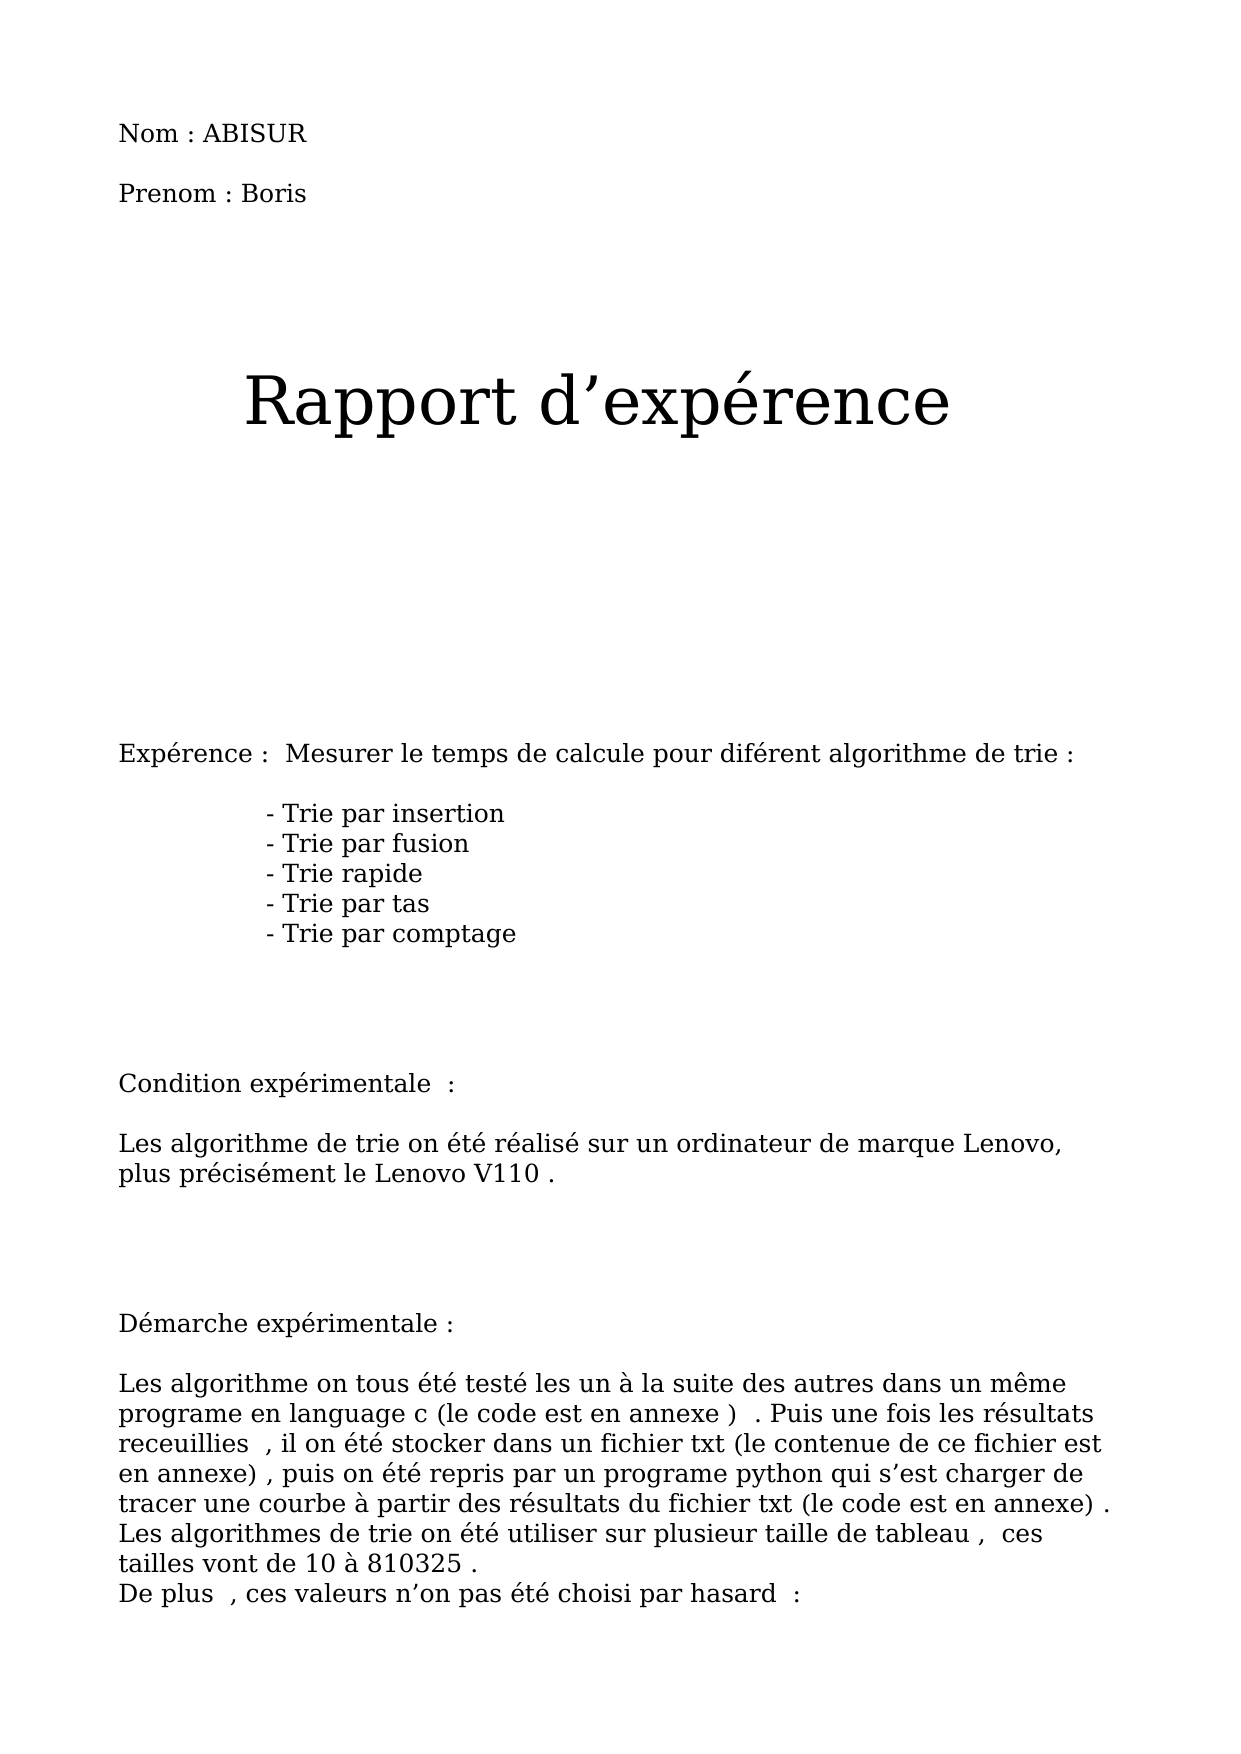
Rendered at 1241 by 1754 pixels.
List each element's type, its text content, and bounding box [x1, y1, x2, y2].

text Démarche expérimentale : [118, 1308, 1122, 1338]
text - Trie par tas [118, 888, 1122, 918]
text plus précisément le Lenovo V110 . [118, 1158, 1122, 1188]
text Rapport d’expérence [118, 358, 1122, 438]
text Nom : ABISUR [118, 118, 1122, 148]
text - Trie par comptage [118, 918, 1122, 948]
text - Trie par fusion [118, 828, 1122, 858]
text Prenom : Boris [118, 178, 1122, 208]
text De plus , ces valeurs n’on pas été choisi par hasard : [118, 1578, 1122, 1608]
text Les algorithme on tous été testé les un à la suite des autres dans un même programe en language c (le code est en annexe ) . Puis une fois les résultats receuillies , il on été stocker dans un fichier txt (le contenue de ce fichier est en annexe) , puis on été repris par un programe python qui s’est charger de tracer une courbe à partir des résultats du fichier txt (le code est en annexe) . [118, 1368, 1122, 1518]
text Condition expérimentale : [118, 1068, 1122, 1098]
text Expérence : Mesurer le temps de calcule pour diférent algorithme de trie : [118, 738, 1122, 768]
text - Trie rapide [118, 858, 1122, 888]
text - Trie par insertion [118, 798, 1122, 828]
text Les algorithmes de trie on été utiliser sur plusieur taille de tableau , ces tailles vont de 10 à 810325 . [118, 1518, 1122, 1578]
text Les algorithme de trie on été réalisé sur un ordinateur de marque Lenovo, [118, 1128, 1122, 1158]
